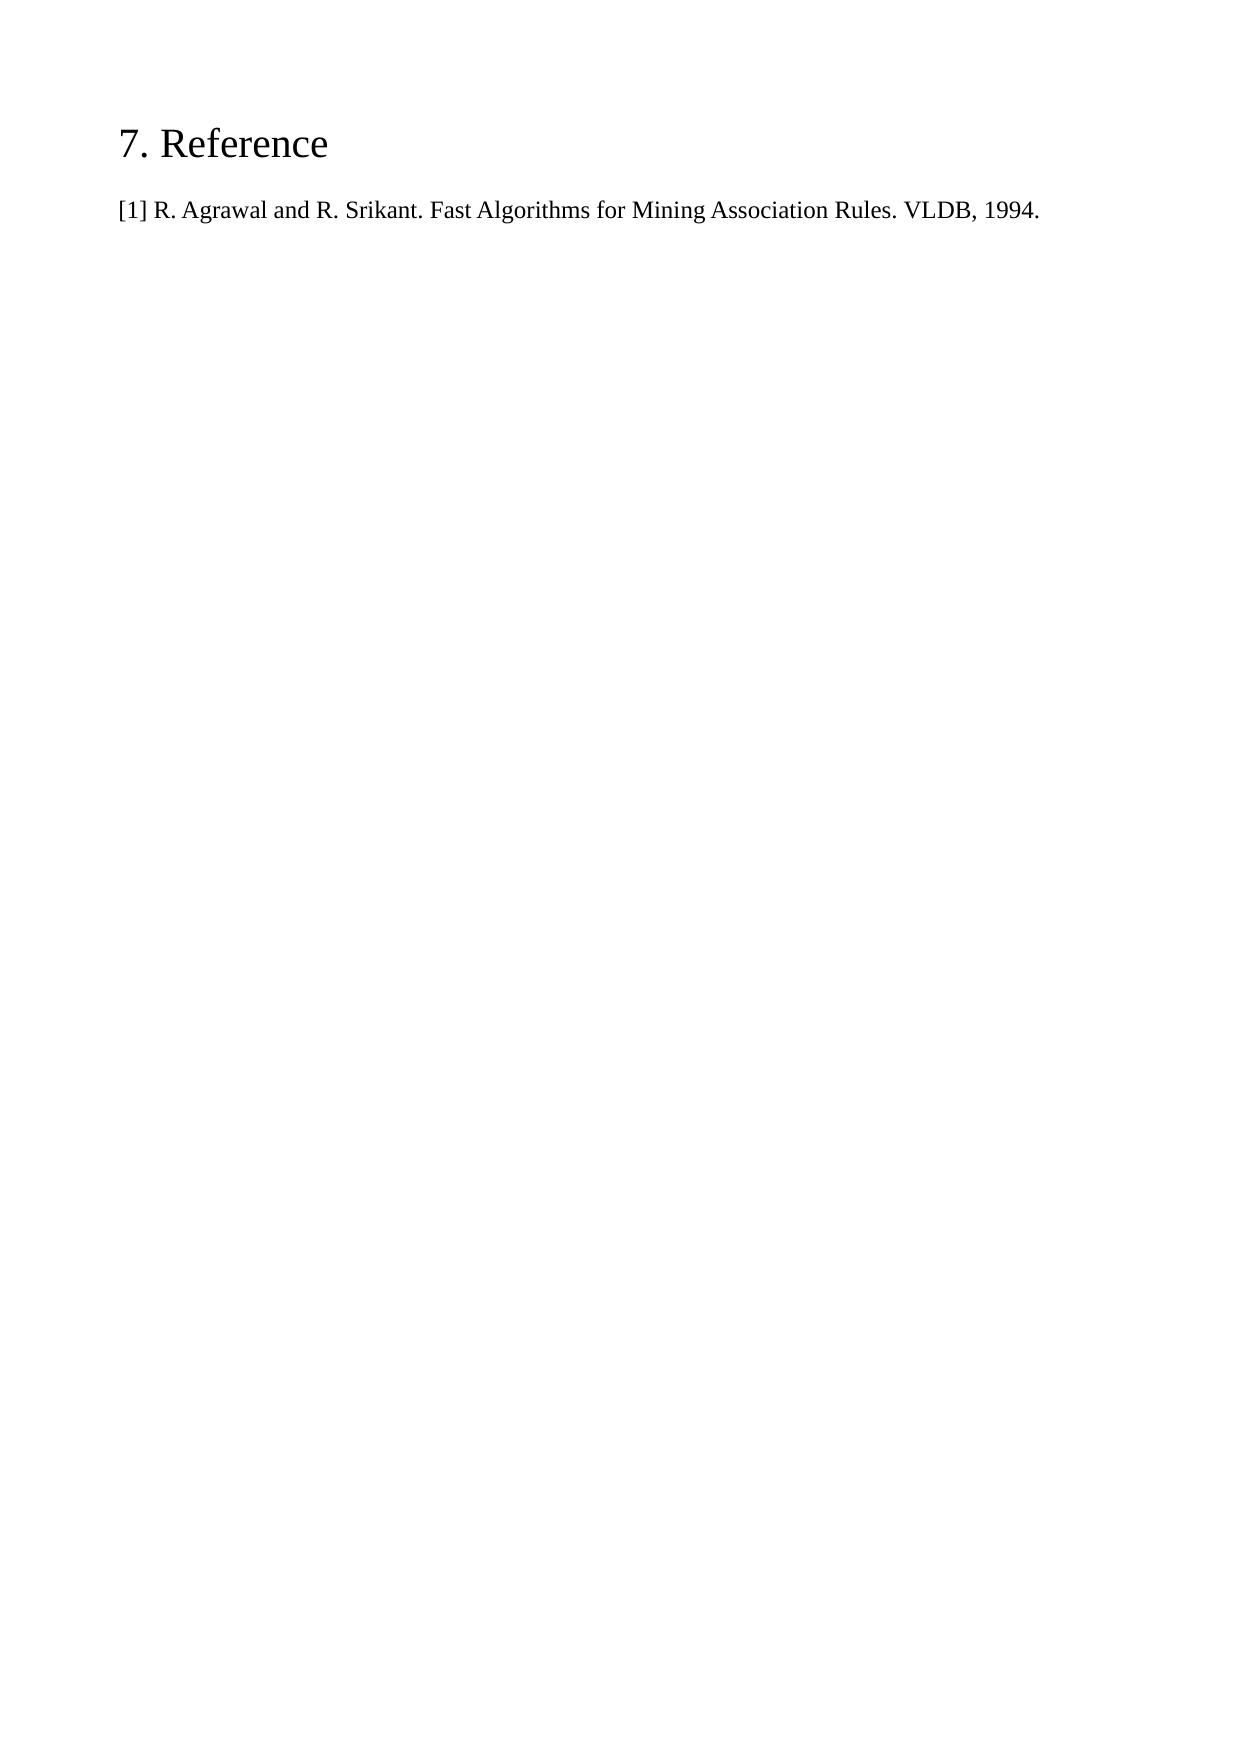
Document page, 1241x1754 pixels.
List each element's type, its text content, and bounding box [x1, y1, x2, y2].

text [1] R. Agrawal and R. Srikant. Fast Algorithms for Mining Association Rules. VLDB, 1994. [118, 195, 1122, 223]
text 7. Reference [118, 118, 1122, 166]
